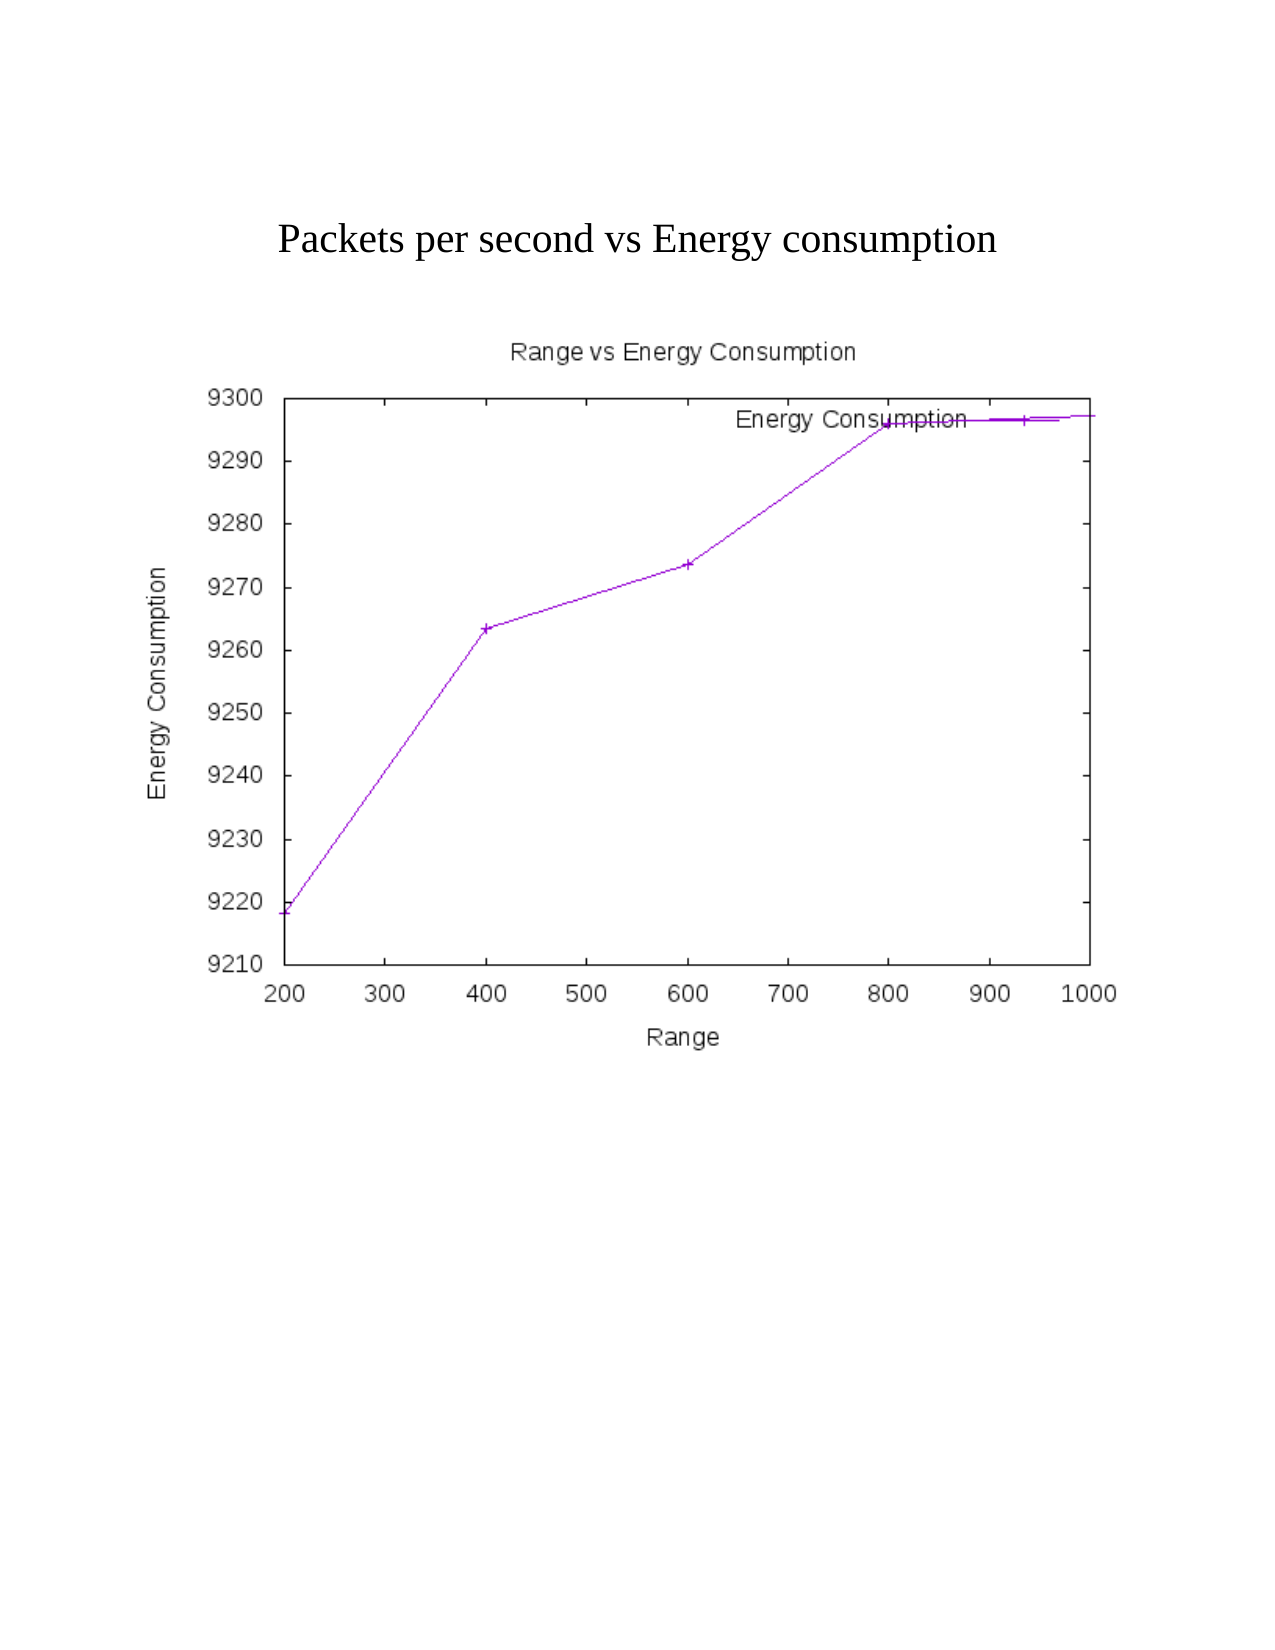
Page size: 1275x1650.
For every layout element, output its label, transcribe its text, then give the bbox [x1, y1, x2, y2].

picture [137, 309, 1138, 1060]
text Packets per second vs Energy consumption [118, 214, 1157, 262]
